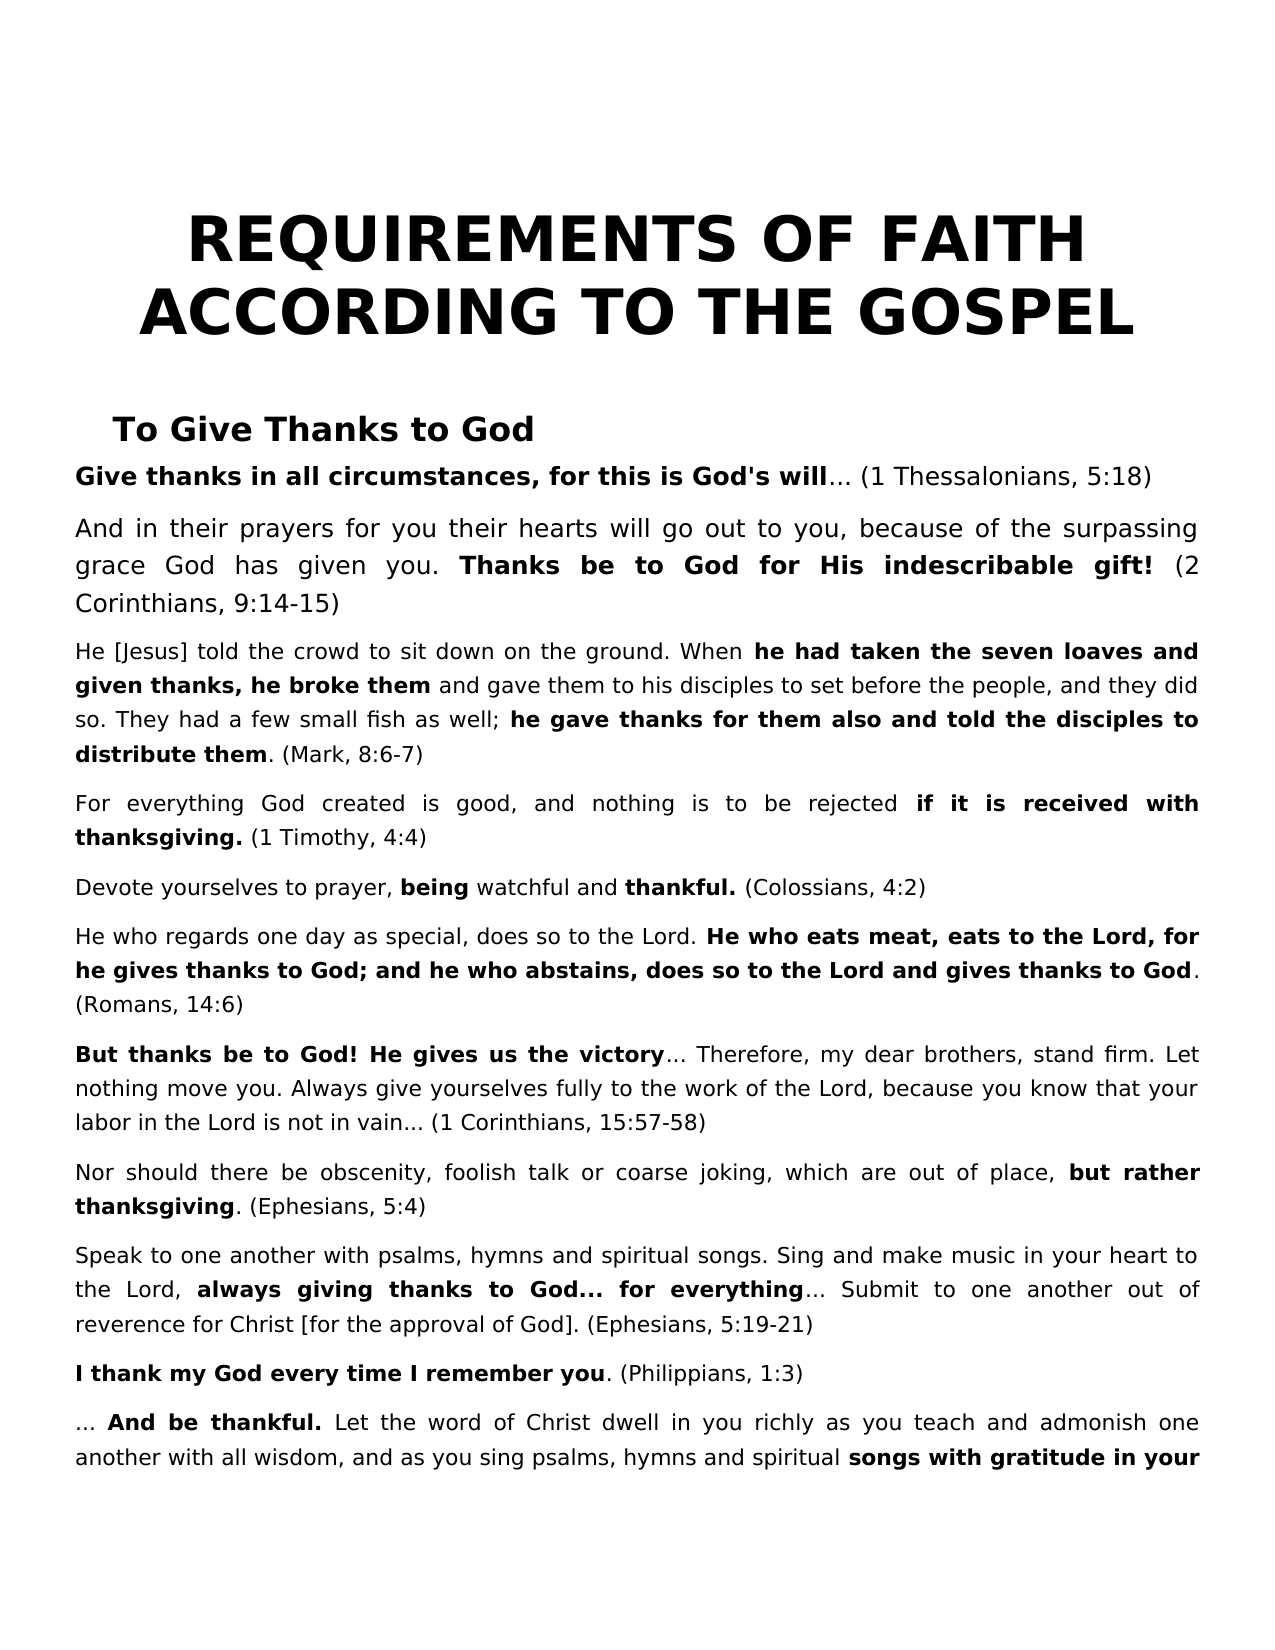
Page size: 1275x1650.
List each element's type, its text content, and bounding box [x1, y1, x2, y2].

text Give thanks in all circumstances, for this is God's will... (1 Thessalonians, 5:18) [75, 458, 1200, 492]
text I thank my God every time I remember you. (Philippians, 1:3) [75, 1354, 1200, 1388]
text But thanks be to God! He gives us the victory... Therefore, my dear brothers, stand firm. Let nothing move you. Always give yourselves fully to the work of the Lord, because you know that your labor in the Lord is not in vain... (1 Corinthians, 15:57-58) [75, 1034, 1200, 1138]
text For everything God created is good, and nothing is to be rejected if it is received with thanksgiving. (1 Timothy, 4:4) [75, 784, 1200, 853]
text Nor should there be obscenity, foolish talk or coarse joking, which are out of place, but rather thanksgiving. (Ephesians, 5:4) [75, 1152, 1200, 1221]
subtitle To Give Thanks to God [112, 411, 1200, 450]
text He who regards one day as special, does so to the Lord. He who eats meat, eats to the Lord, for he gives thanks to God; and he who abstains, does so to the Lord and gives thanks to God. (Romans, 14:6) [75, 917, 1200, 1020]
text He [Jesus] told the crowd to sit down on the ground. When he had taken the seven loaves and given thanks, he broke them and gave them to his disciples to set before the people, and they did so. They had a few small fish as well; he gave thanks for them also and told the disciples to distribute them. (Mark, 8:6-7) [75, 632, 1200, 769]
text ... And be thankful. Let the word of Christ dwell in you richly as you teach and admonish one another with all wisdom, and as you sing psalms, hymns and spiritual songs with gratitude in your [75, 1403, 1200, 1472]
text And in their prayers for you their hearts will go out to you, because of the surpassing grace God has given you. Thanks be to God for His indescribable gift! (2 Corinthians, 9:14-15) [75, 507, 1200, 620]
subtitle REQUIREMENTS OF FAITH ACCORDING TO THE GOSPEL [75, 204, 1200, 349]
text Speak to one another with psalms, hymns and spiritual songs. Sing and make music in your heart to the Lord, always giving thanks to God... for everything... Submit to one another out of reverence for Christ [for the approval of God]. (Ephesians, 5:19-21) [75, 1236, 1200, 1339]
text Devote yourselves to prayer, being watchful and thankful. (Colossians, 4:2) [75, 867, 1200, 902]
